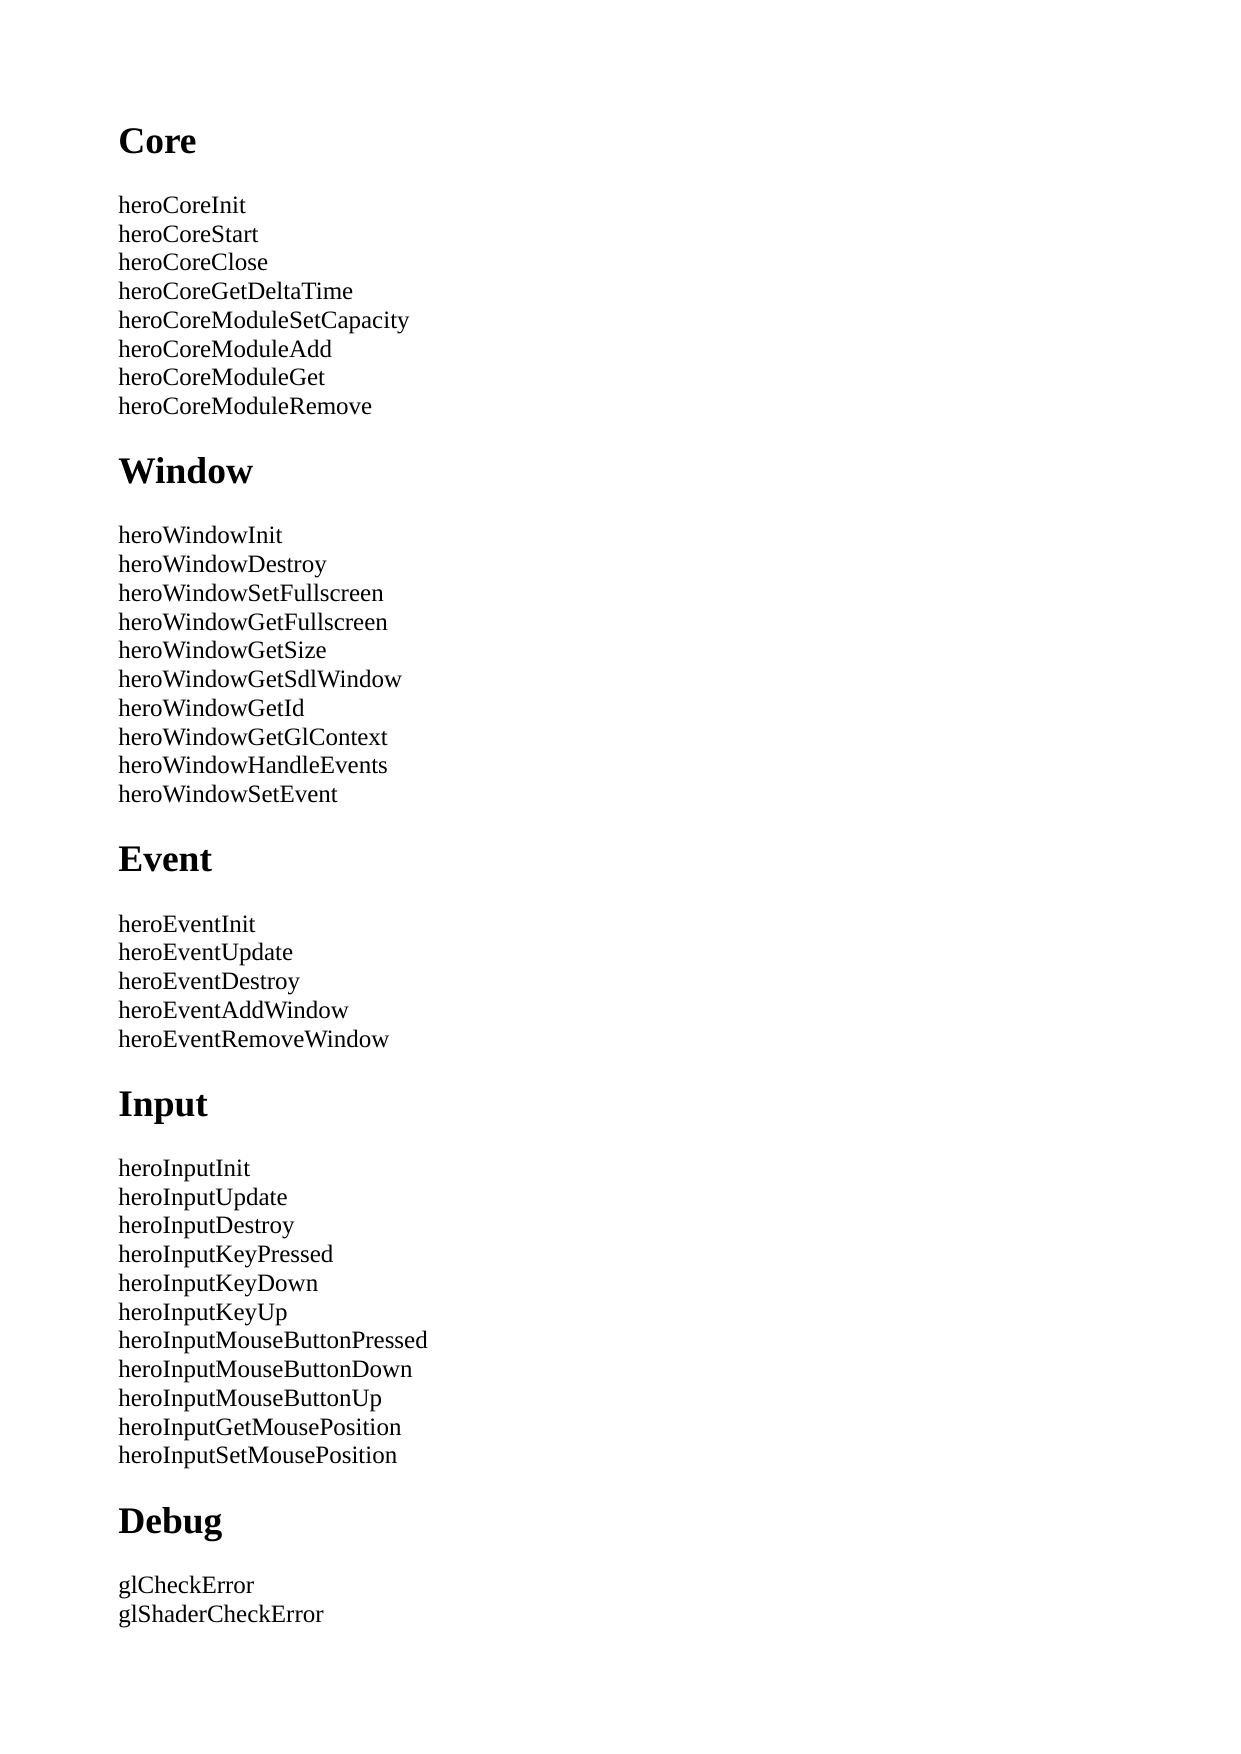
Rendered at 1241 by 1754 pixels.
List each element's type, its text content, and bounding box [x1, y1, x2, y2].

text heroInputSetMousePosition [118, 1441, 1122, 1469]
text heroInputDestroy [118, 1211, 1122, 1239]
text heroEventRemoveWindow [118, 1024, 1122, 1052]
text heroWindowInit [118, 521, 1122, 549]
text heroInputGetMousePosition [118, 1412, 1122, 1441]
text heroCoreModuleRemove [118, 391, 1122, 420]
text Debug [118, 1498, 1122, 1541]
text heroCoreClose [118, 247, 1122, 276]
text Input [118, 1081, 1122, 1124]
text heroInputUpdate [118, 1182, 1122, 1211]
text heroInputMouseButtonUp [118, 1383, 1122, 1412]
text heroWindowHandleEvents [118, 751, 1122, 779]
text heroCoreGetDeltaTime [118, 276, 1122, 305]
text Core [118, 118, 1122, 161]
text glCheckError [118, 1570, 1122, 1599]
text glShaderCheckError [118, 1599, 1122, 1627]
text Window [118, 449, 1122, 492]
text heroEventDestroy [118, 966, 1122, 995]
text heroCoreModuleAdd [118, 334, 1122, 362]
text heroInputMouseButtonPressed [118, 1326, 1122, 1354]
text heroWindowGetGlContext [118, 722, 1122, 751]
text heroEventAddWindow [118, 995, 1122, 1024]
text heroInputInit [118, 1153, 1122, 1182]
text heroWindowGetFullscreen [118, 607, 1122, 636]
text heroWindowSetFullscreen [118, 578, 1122, 607]
text heroWindowGetId [118, 693, 1122, 722]
text heroWindowGetSize [118, 636, 1122, 664]
text heroInputKeyDown [118, 1268, 1122, 1297]
text heroCoreInit [118, 190, 1122, 219]
text heroCoreModuleGet [118, 362, 1122, 391]
text Event [118, 837, 1122, 880]
text heroEventUpdate [118, 937, 1122, 966]
text heroInputKeyUp [118, 1297, 1122, 1326]
text heroInputKeyPressed [118, 1239, 1122, 1268]
text heroWindowGetSdlWindow [118, 664, 1122, 693]
text heroWindowDestroy [118, 549, 1122, 578]
text heroCoreStart [118, 219, 1122, 247]
text heroEventInit [118, 909, 1122, 937]
text heroInputMouseButtonDown [118, 1354, 1122, 1383]
text heroWindowSetEvent [118, 779, 1122, 808]
text heroCoreModuleSetCapacity [118, 305, 1122, 334]
